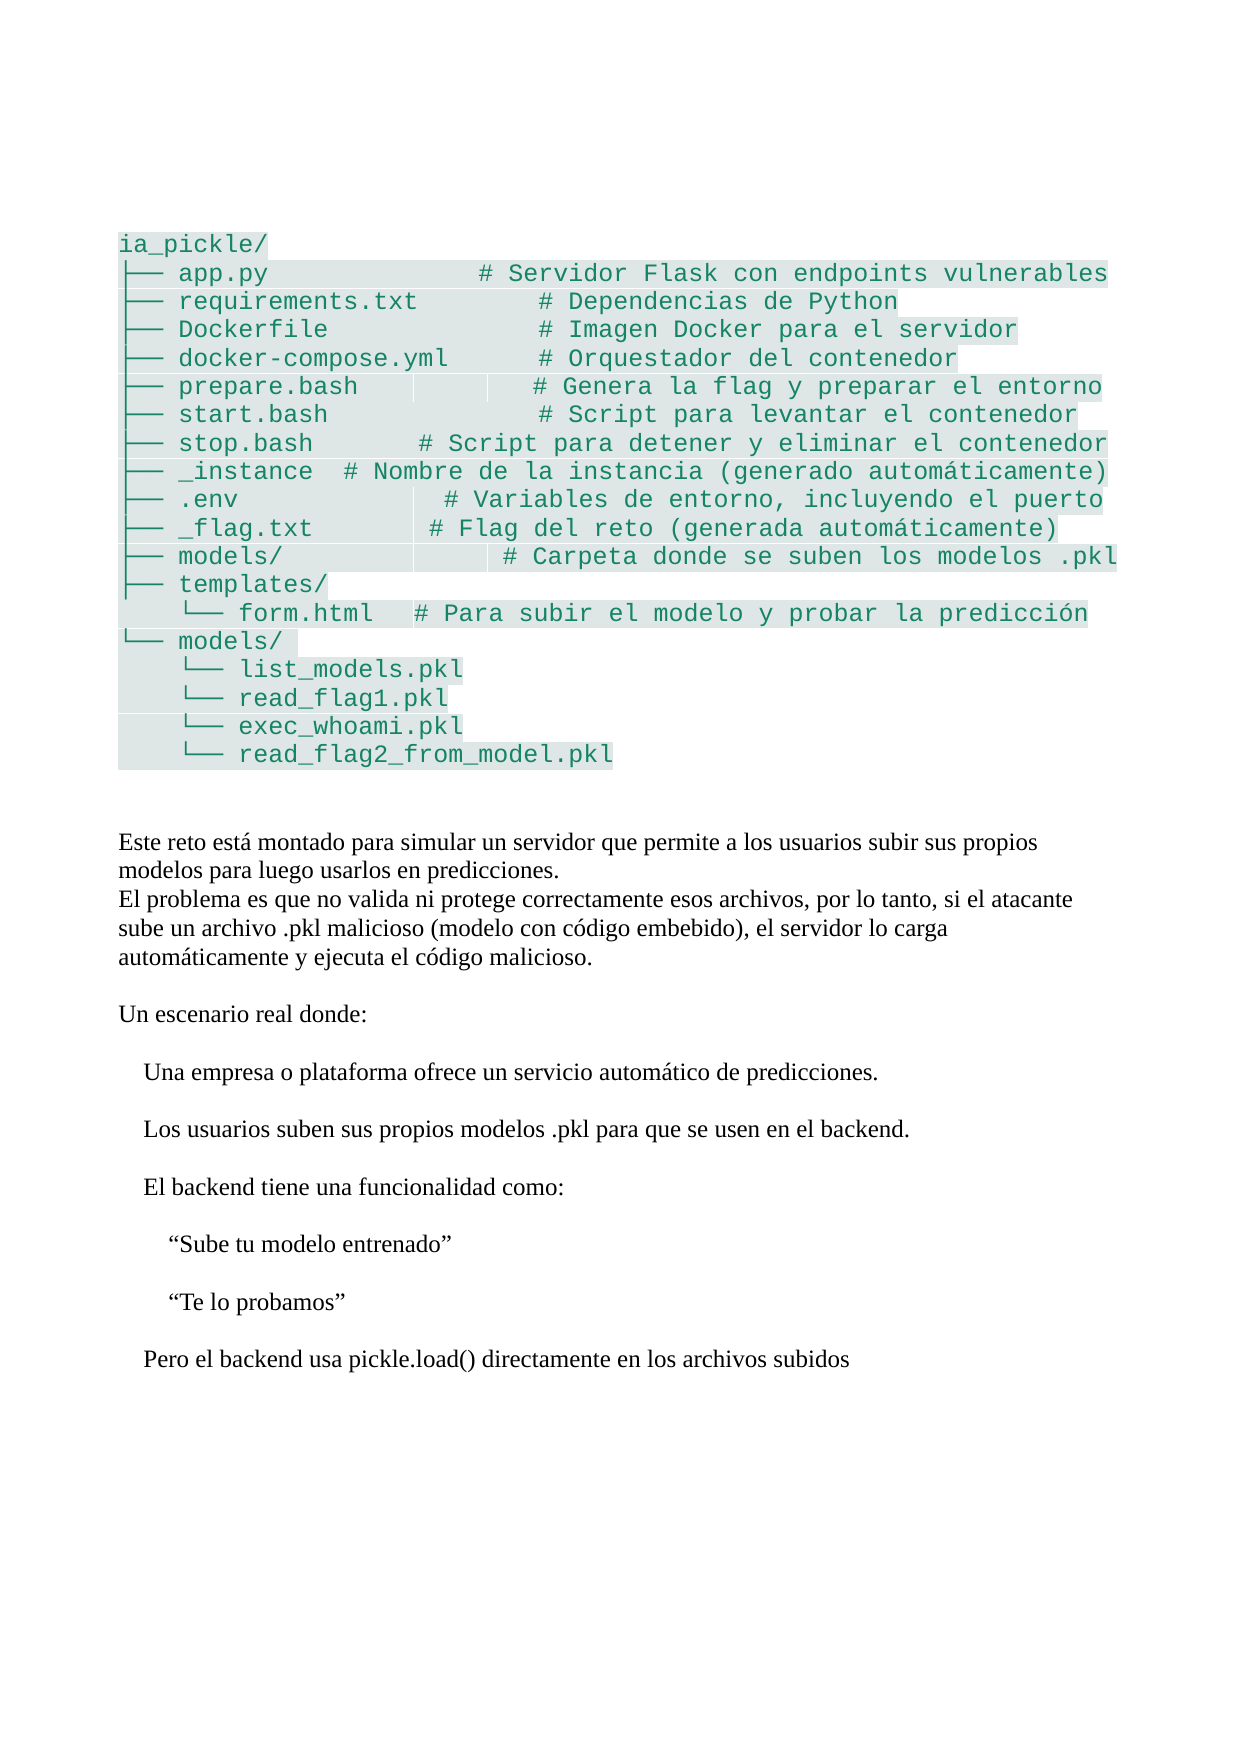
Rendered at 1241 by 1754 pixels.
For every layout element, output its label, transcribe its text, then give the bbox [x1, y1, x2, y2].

text ├── _instance # Nombre de la instancia (generado automáticamente) [126, 458, 1122, 487]
text Una empresa o plataforma ofrece un servicio automático de predicciones. [118, 1057, 1122, 1086]
text “Sube tu modelo entrenado” [118, 1229, 1122, 1258]
text ├── models/ # Carpeta donde se suben los modelos .pkl [126, 543, 1122, 572]
text ├── _flag.txt # Flag del reto (generada automáticamente) [1058, 515, 1122, 543]
text ├── templates/ [328, 572, 1122, 600]
text El backend tiene una funcionalidad como: [118, 1172, 1122, 1201]
text Pero el backend usa pickle.load() directamente en los archivos subidos [118, 1344, 1122, 1373]
text ├── prepare.bash # Genera la flag y preparar el entorno [126, 373, 1122, 402]
text └── read_flag1.pkl [448, 685, 1122, 713]
text ├── docker-compose.yml # Orquestador del contenedor [958, 345, 1122, 373]
text └── models/ [126, 628, 1122, 657]
text Los usuarios suben sus propios modelos .pkl para que se usen en el backend. [118, 1114, 1122, 1143]
text └── exec_whoami.pkl [186, 713, 1122, 742]
text “Te lo probamos” [118, 1287, 1122, 1316]
text ├── Dockerfile # Imagen Docker para el servidor [1018, 317, 1122, 345]
text ├── start.bash # Script para levantar el contenedor [1078, 402, 1122, 430]
text └── read_flag2_from_model.pkl [613, 742, 1122, 770]
text ├── requirements.txt # Dependencias de Python [126, 288, 1122, 317]
text └── list_models.pkl [463, 657, 1122, 685]
text El problema es que no valida ni protege correctamente esos archivos, por lo tanto, si el atacante sube un archivo .pkl malicioso (modelo con código embebido), el servidor lo carga automáticamente y ejecuta el código malicioso. [118, 884, 1122, 971]
text ia_pickle/ [268, 232, 1122, 260]
text Este reto está montado para simular un servidor que permite a los usuarios subir sus propios modelos para luego usarlos en predicciones. [118, 827, 1122, 884]
text Un escenario real donde: [118, 999, 1122, 1028]
